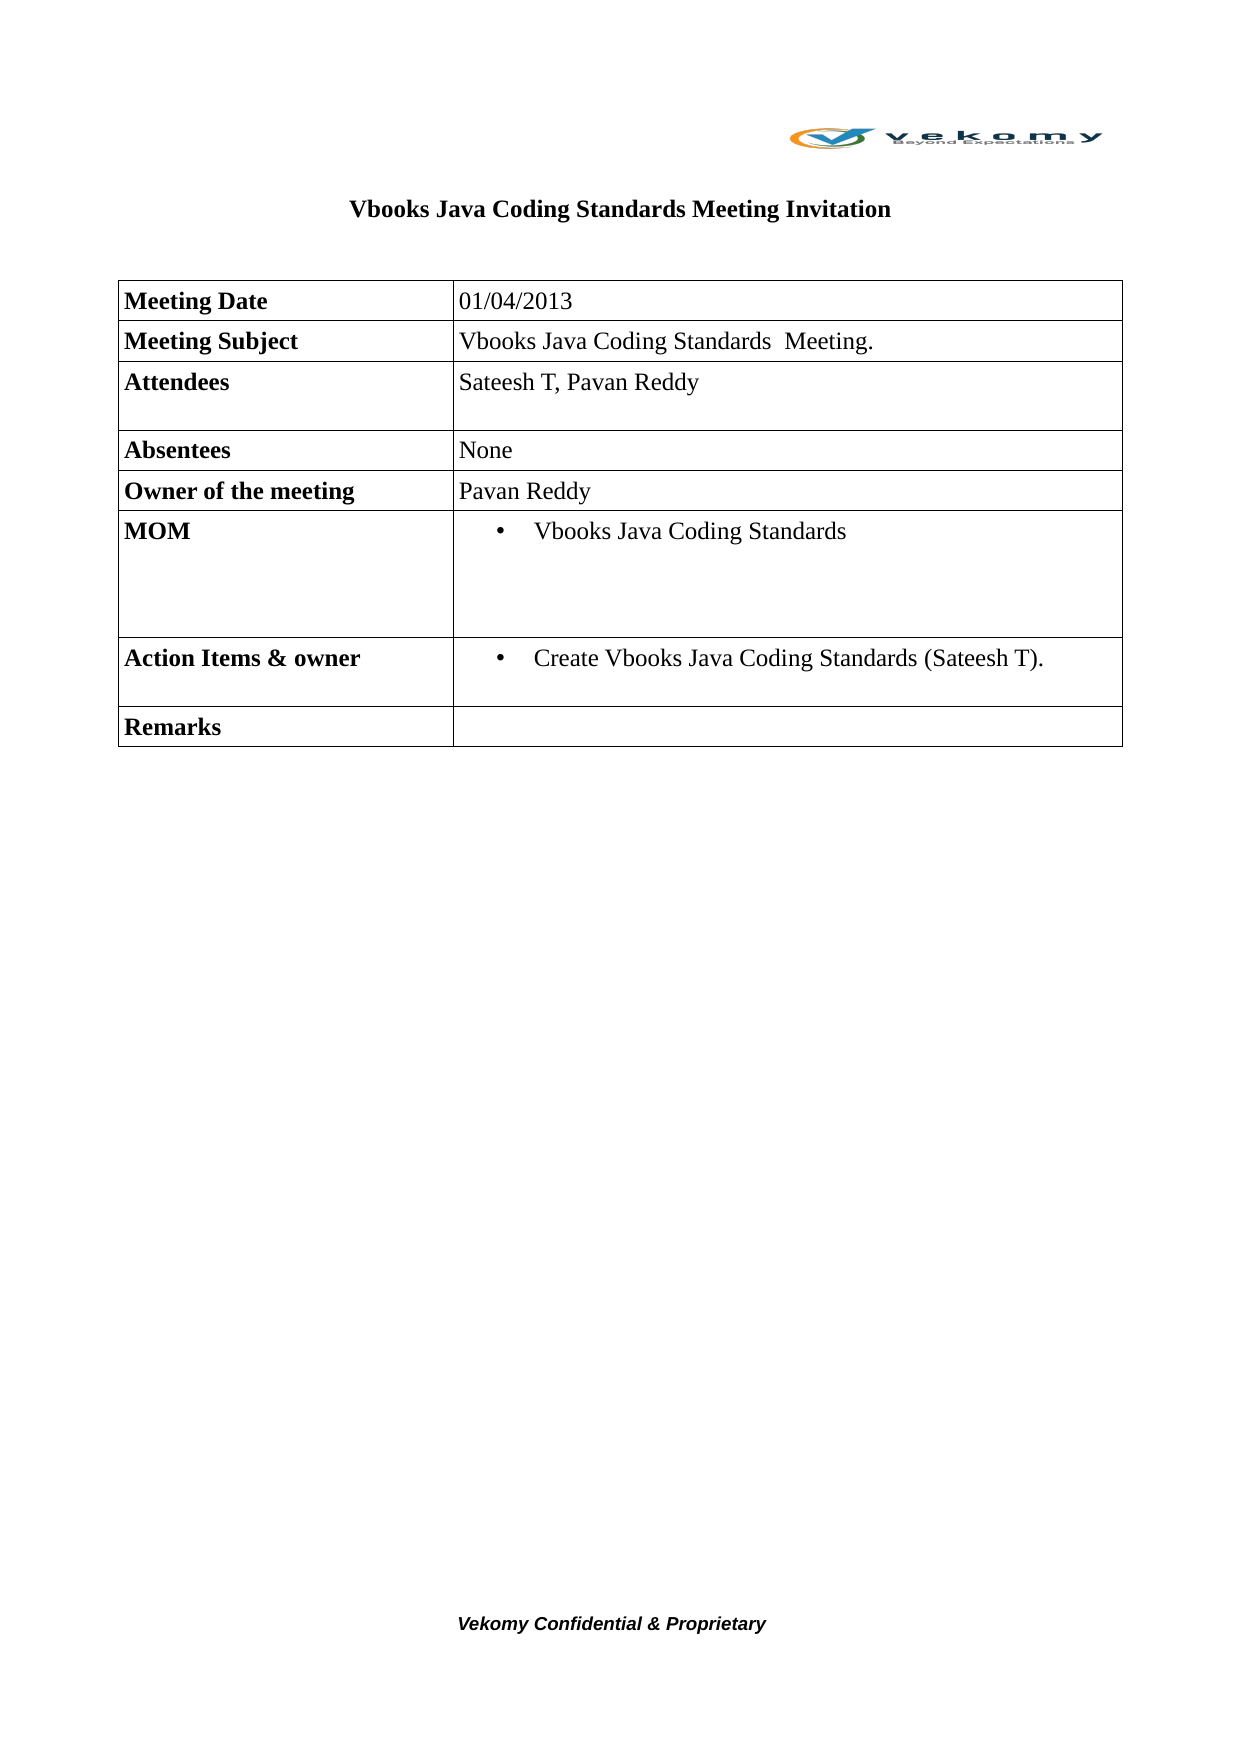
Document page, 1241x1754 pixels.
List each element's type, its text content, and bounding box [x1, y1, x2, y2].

table_cell Sateesh T, Pavan Reddy [454, 362, 1122, 430]
table_cell Pavan Reddy [454, 471, 1122, 510]
table_cell [454, 707, 1122, 746]
table_cell None [454, 431, 1122, 470]
table_cell Owner of the meeting [119, 471, 453, 510]
table_cell Attendees [119, 362, 453, 430]
table_cell Create Vbooks Java Coding Standards (Sateesh T). [454, 638, 1122, 706]
table_cell Vbooks Java Coding Standards [454, 511, 1122, 637]
table_cell MOM [119, 511, 453, 637]
table_header 01/04/2013 [454, 281, 1122, 320]
table_header Meeting Date [119, 281, 453, 320]
table_cell Absentees [119, 431, 453, 470]
text Vbooks Java Coding Standards Meeting Invitation [118, 194, 1122, 223]
table_cell Remarks [119, 707, 453, 746]
picture [786, 127, 1106, 150]
table_cell Vbooks Java Coding Standards Meeting. [454, 321, 1122, 361]
table_cell Meeting Subject [119, 321, 453, 361]
table_cell Action Items & owner [119, 638, 453, 706]
